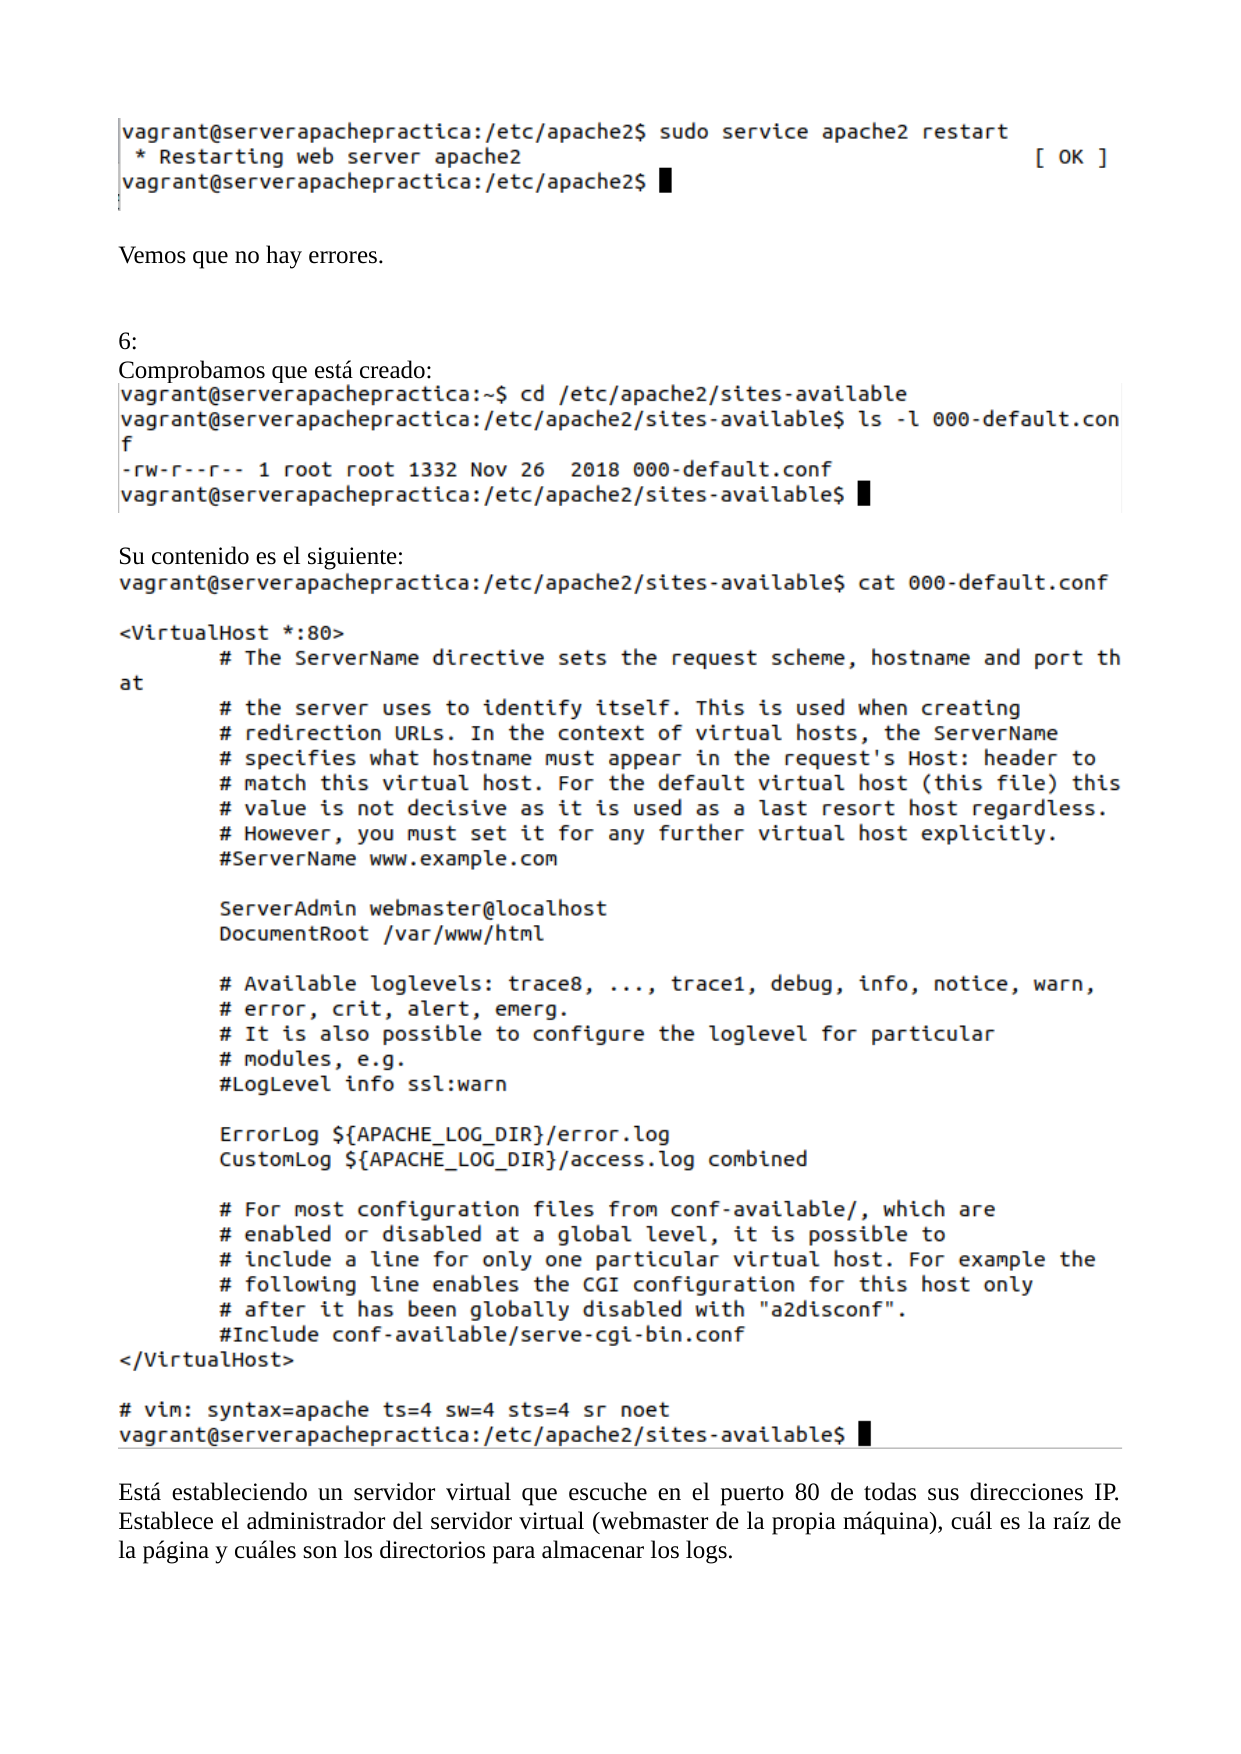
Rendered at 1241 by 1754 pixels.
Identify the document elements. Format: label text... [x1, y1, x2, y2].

text Vemos que no hay errores. [118, 240, 1122, 268]
picture [118, 118, 1123, 211]
picture [118, 383, 1123, 513]
picture [118, 570, 1123, 1449]
text Comprobamos que está creado: [118, 355, 1122, 383]
text Está estableciendo un servidor virtual que escuche en el puerto 80 de todas sus direcciones IP. Establece el administrador del servidor virtual (webmaster de la propia máquina), cuál es la raíz de la página y cuáles son los directorios para almacenar los logs. [118, 1477, 1122, 1564]
text Su contenido es el siguiente: [118, 541, 1122, 570]
text 6: [118, 326, 1122, 355]
